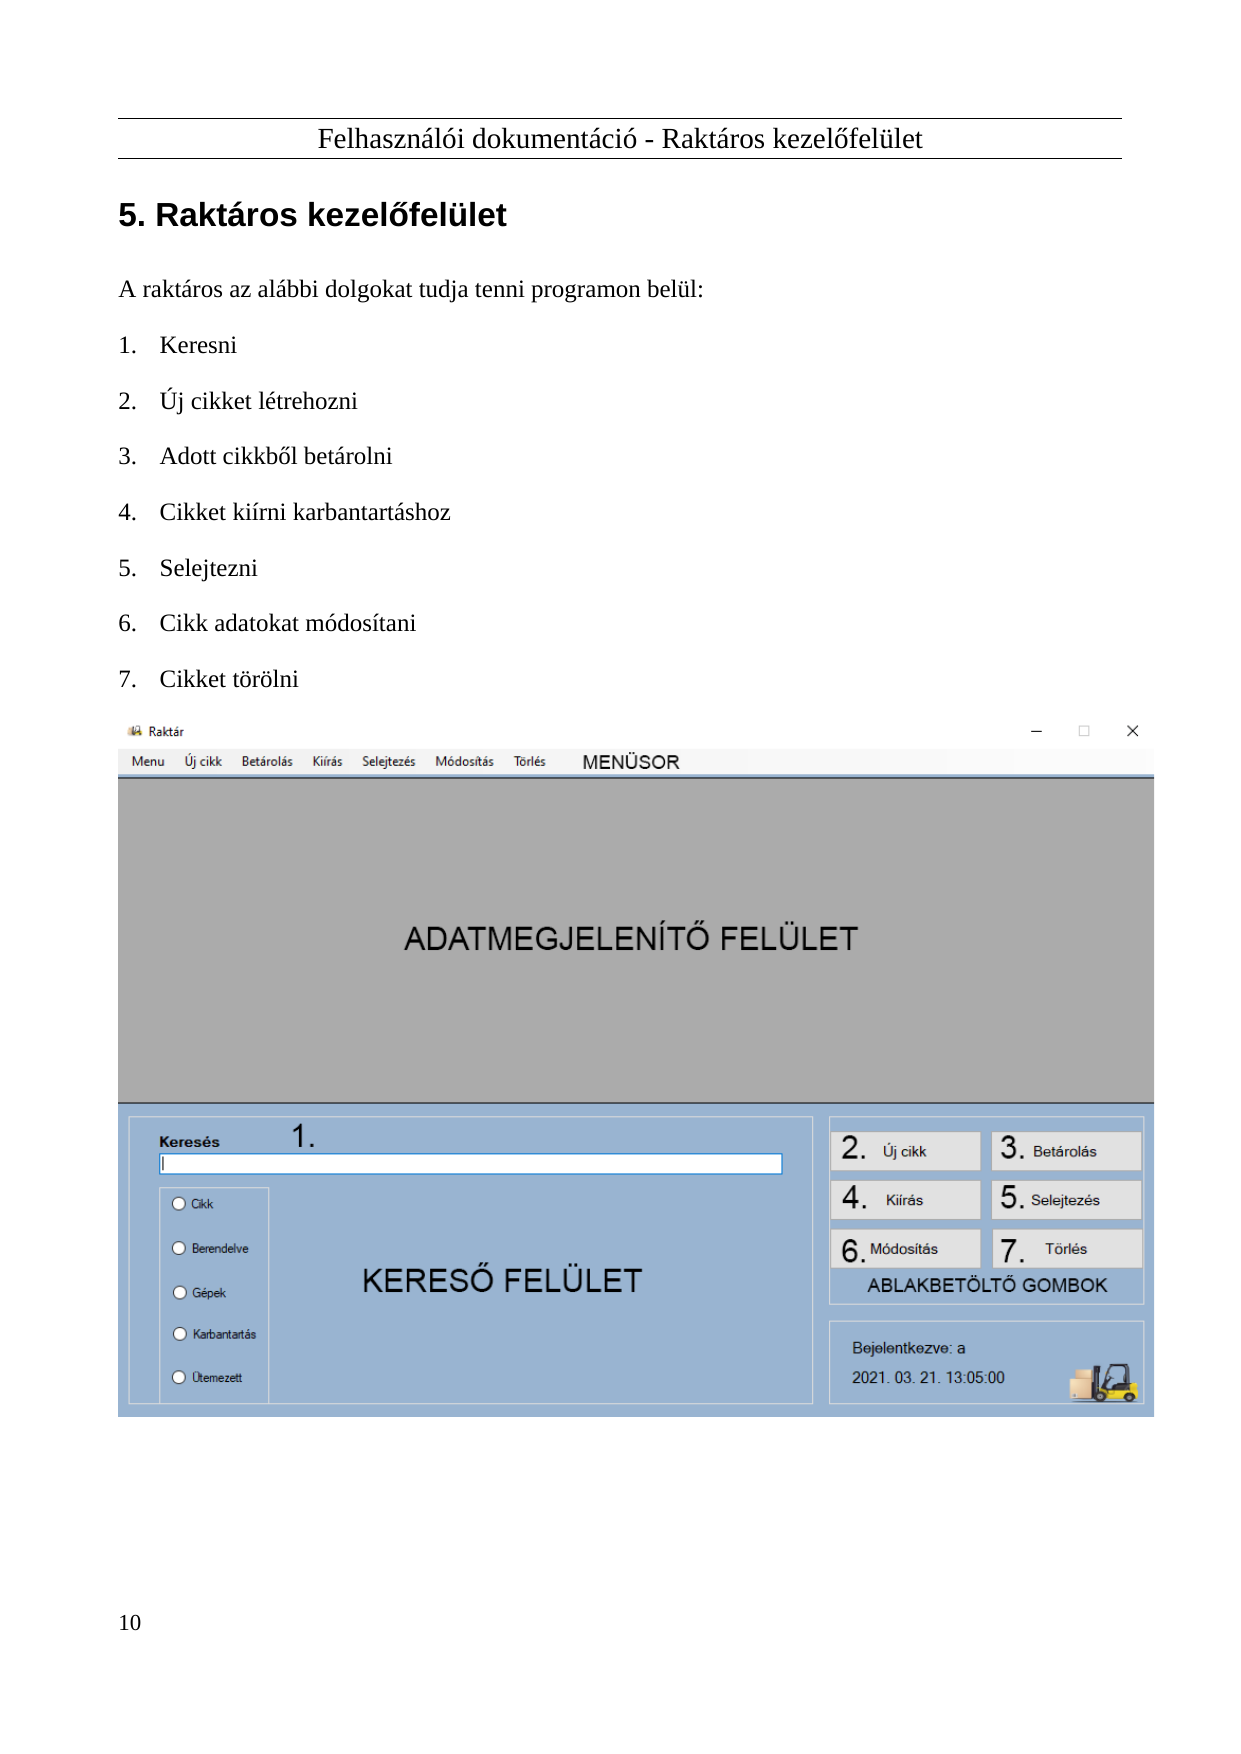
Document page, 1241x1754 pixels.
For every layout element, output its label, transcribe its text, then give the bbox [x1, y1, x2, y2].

list Adott cikkből betárolni [118, 441, 1122, 470]
picture [118, 715, 1155, 1417]
text A raktáros az alábbi dolgokat tudja tenni programon belül: [118, 274, 1122, 303]
list Cikket törölni [118, 664, 1122, 693]
list Keresni [118, 330, 1122, 359]
list Selejtezni [118, 553, 1122, 581]
list Cikk adatokat módosítani [118, 608, 1122, 637]
list Új cikket létrehozni [118, 386, 1122, 414]
list Cikket kiírni karbantartáshoz [118, 497, 1122, 526]
subtitle 5. Raktáros kezelőfelület [118, 195, 1122, 234]
